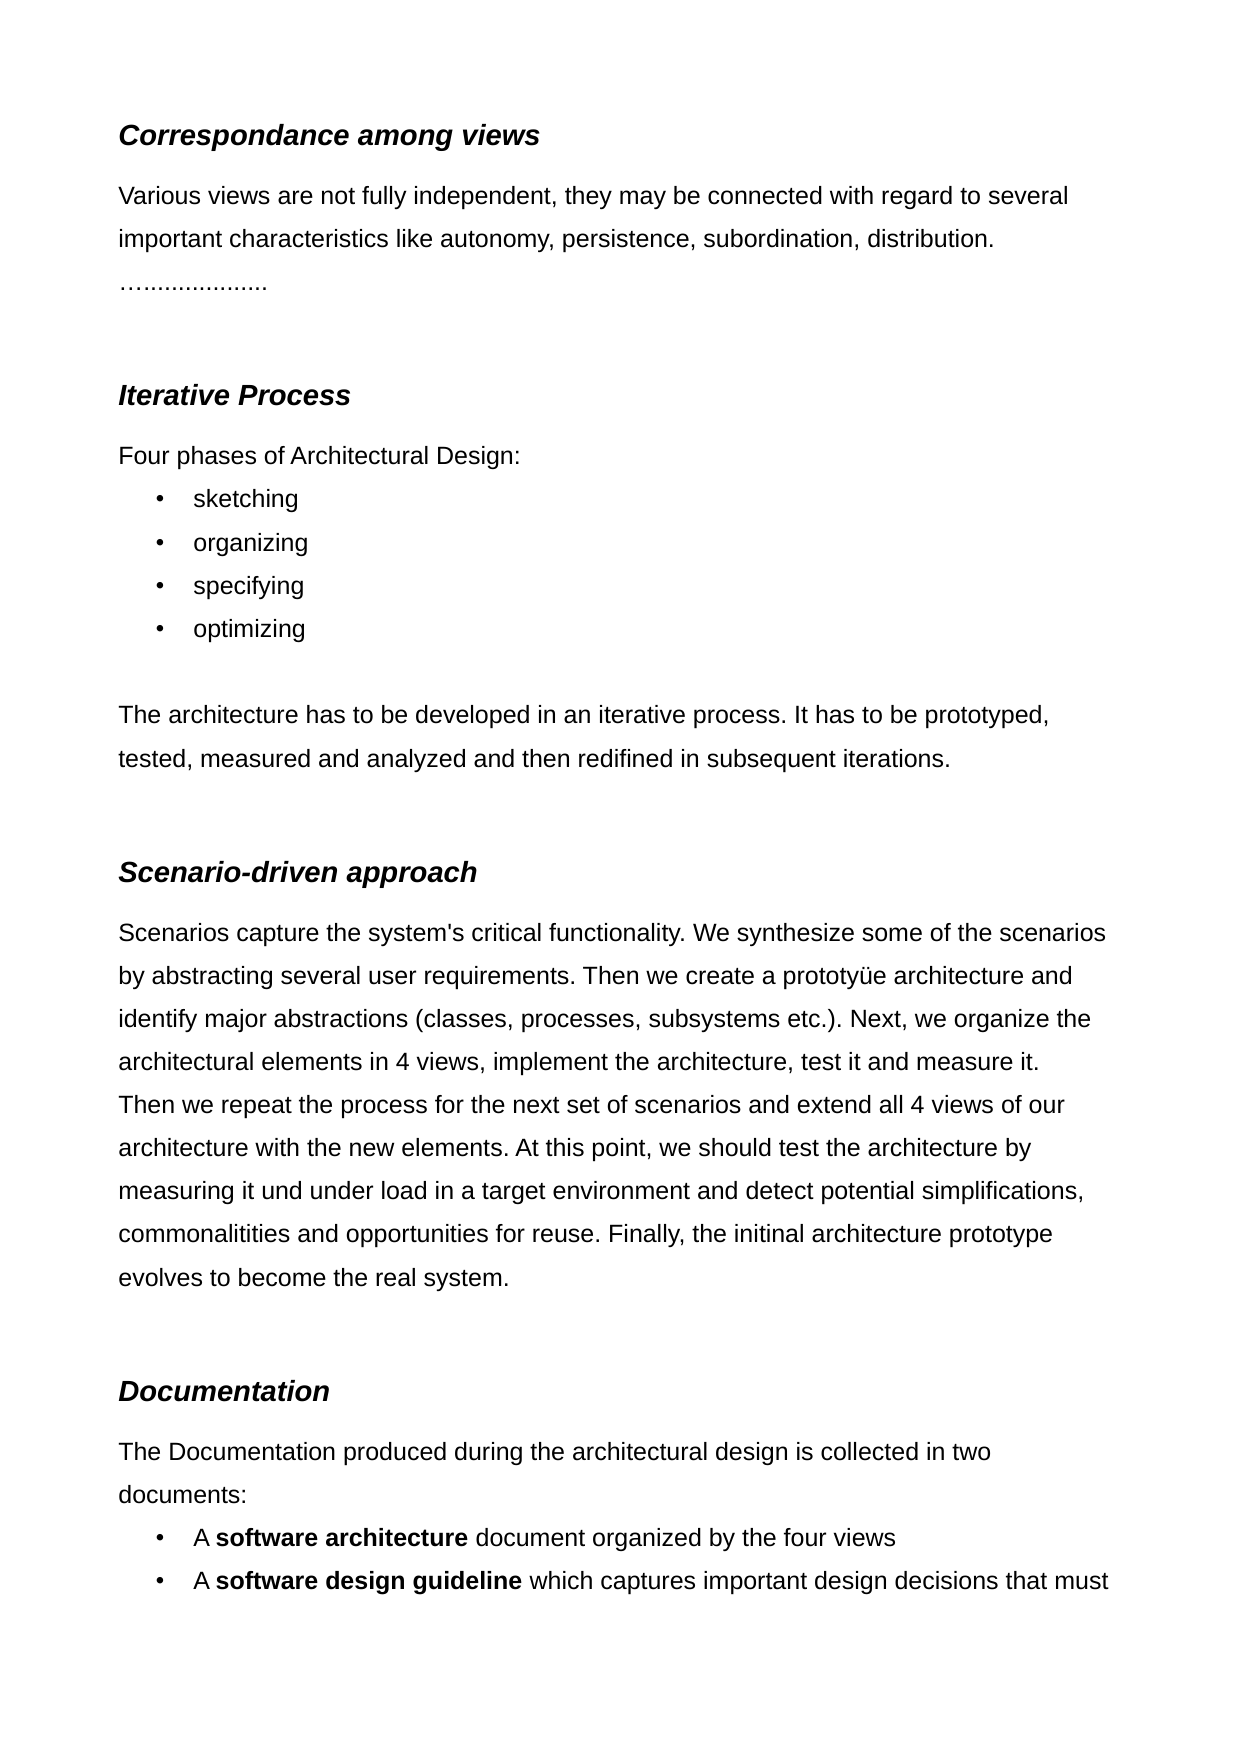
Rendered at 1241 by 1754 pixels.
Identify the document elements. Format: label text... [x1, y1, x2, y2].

text Various views are not fully independent, they may be connected with regard to several important characteristics like autonomy, persistence, subordination, distribution. [118, 181, 1122, 253]
subtitle Iterative Process [118, 378, 1122, 412]
list organizing [156, 528, 1122, 556]
subtitle Documentation [118, 1374, 1122, 1407]
list specifying [156, 571, 1122, 600]
text Scenarios capture the system's critical functionality. We synthesize some of the scenarios by abstracting several user requirements. Then we create a prototyüe architecture and identify major abstractions (classes, processes, subsystems etc.). Next, we organize the architectural elements in 4 views, implement the architecture, test it and measure it. [118, 918, 1122, 1076]
text The Documentation produced during the architectural design is collected in two documents: [118, 1437, 1122, 1508]
list sketching [156, 484, 1122, 513]
text ….................. [118, 267, 1122, 296]
text Four phases of Architectural Design: [118, 441, 1122, 470]
subtitle Correspondance among views [118, 118, 1122, 152]
list A software architecture document organized by the four views [156, 1523, 1122, 1552]
list A software design guideline which captures important design decisions that must [156, 1566, 1122, 1595]
subtitle Scenario-driven approach [118, 855, 1122, 888]
text Then we repeat the process for the next set of scenarios and extend all 4 views of our architecture with the new elements. At this point, we should test the architecture by measuring it und under load in a target environment and detect potential simplifications, commonalitities and opportunities for reuse. Finally, the initinal architecture prototype evolves to become the real system. [118, 1090, 1122, 1291]
list optimizing [156, 614, 1122, 643]
text The architecture has to be developed in an iterative process. It has to be prototyped, tested, measured and analyzed and then redifined in subsequent iterations. [118, 700, 1122, 772]
